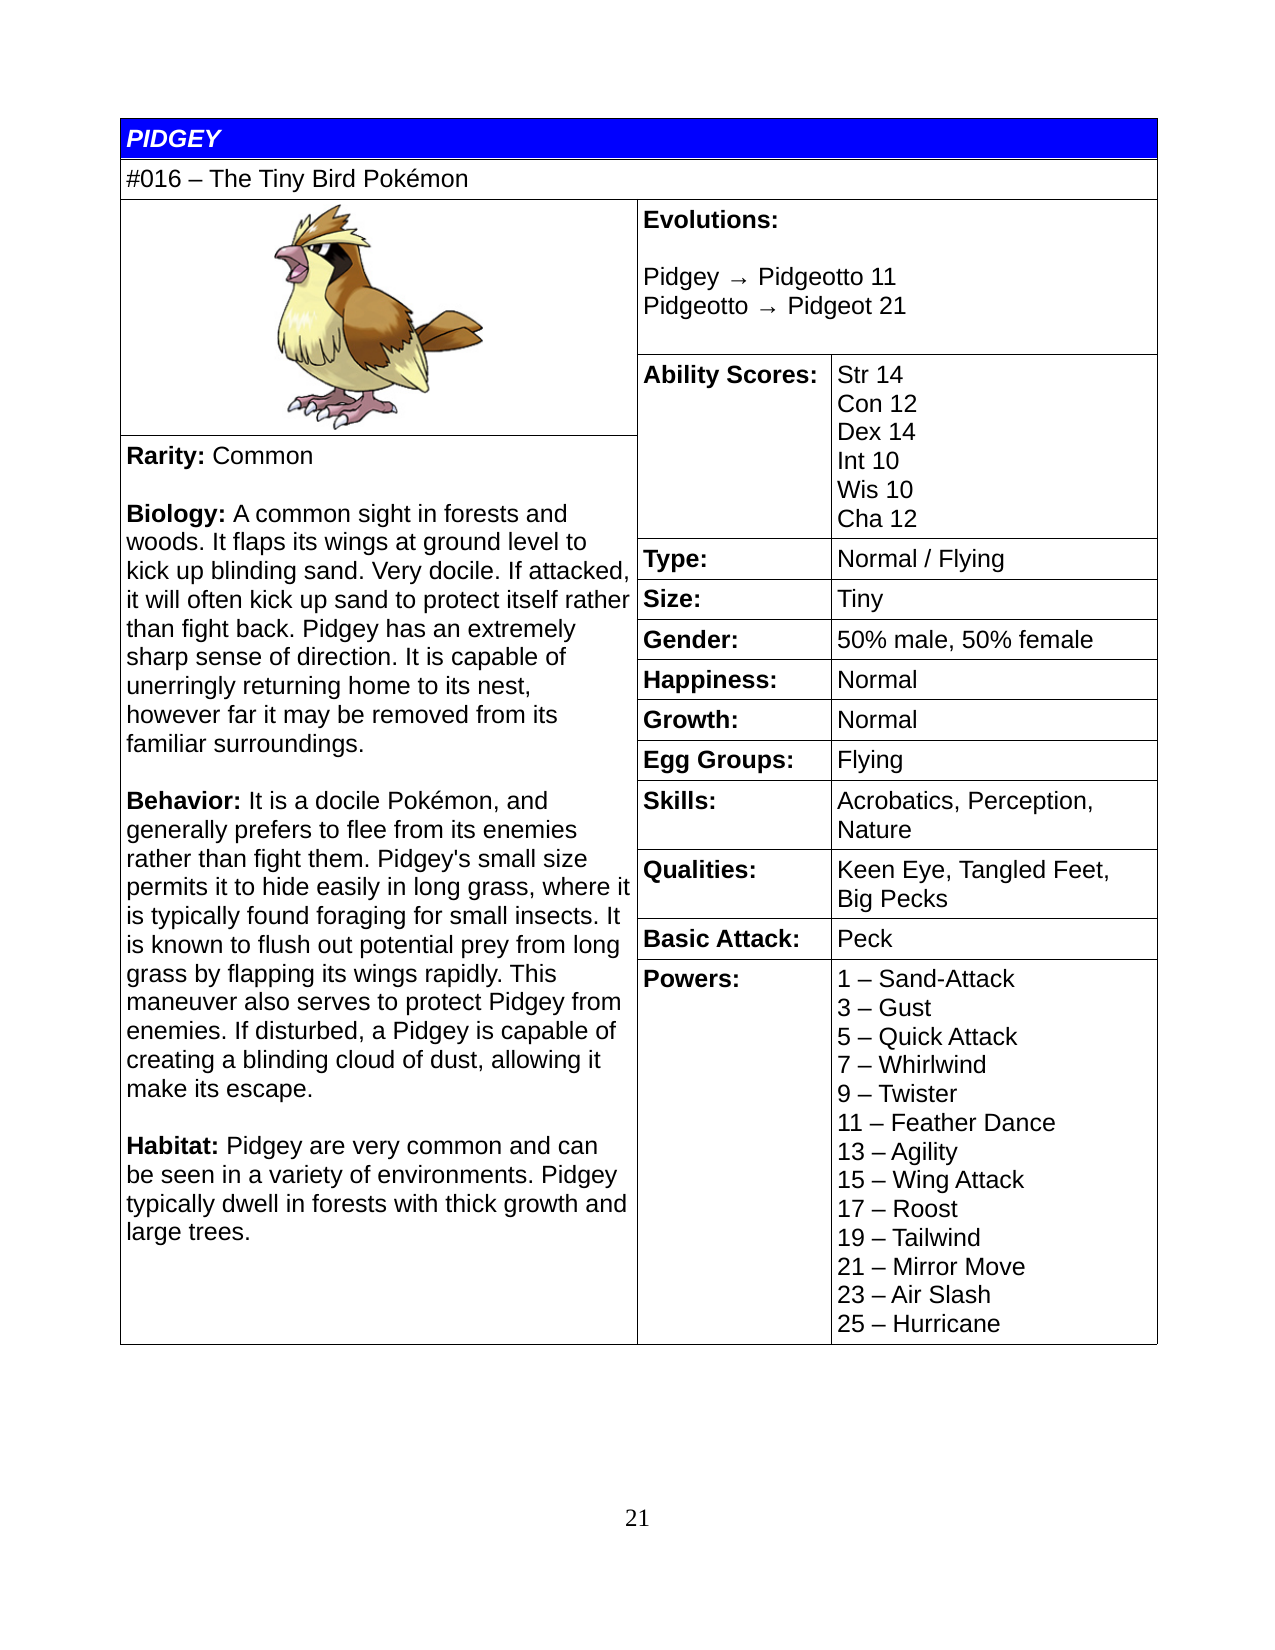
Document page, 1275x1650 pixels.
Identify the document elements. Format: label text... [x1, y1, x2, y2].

table_cell Powers: [638, 960, 831, 1344]
table_cell Normal [832, 700, 1157, 740]
table_cell Evolutions: Pidgey → Pidgeotto 11 Pidgeotto → Pidgeot 21 [638, 200, 1157, 354]
table_cell Basic Attack: [638, 919, 831, 958]
table_cell Normal / Flying [832, 539, 1157, 578]
table_cell Keen Eye, Tangled Feet, Big Pecks [832, 850, 1157, 918]
table_cell Gender: [638, 620, 831, 659]
table_cell Growth: [638, 700, 831, 740]
table_cell Type: [638, 539, 831, 578]
table_header PIDGEY [121, 119, 1157, 158]
table_cell [121, 200, 637, 435]
table_cell Ability Scores: [638, 355, 831, 538]
picture [274, 204, 483, 430]
table_cell Egg Groups: [638, 741, 831, 780]
table_cell Skills: [638, 781, 831, 849]
table_cell Qualities: [638, 850, 831, 918]
table_cell Str 14 Con 12 Dex 14 Int 10 Wis 10 Cha 12 [832, 355, 1157, 538]
table_cell Happiness: [638, 660, 831, 699]
table_cell Flying [832, 741, 1157, 780]
table_cell Normal [832, 660, 1157, 699]
table_cell #016 – The Tiny Bird Pokémon [121, 160, 1157, 199]
table_cell Acrobatics, Perception, Nature [832, 781, 1157, 849]
table_cell Peck [832, 919, 1157, 958]
table_cell Tiny [832, 580, 1157, 619]
table_cell 50% male, 50% female [832, 620, 1157, 659]
table_cell Rarity: Common Biology: A common sight in forests and woods. It flaps its wings at ground level to kick up blinding sand. Very docile. If attacked, it will often kick up sand to protect itself rather than fight back. Pidgey has an extremely sharp sense of direction. It is capable of unerringly returning home to its nest, however far it may be removed from its familiar surroundings. Behavior: It is a docile Pokémon, and generally prefers to flee from its enemies rather than fight them. Pidgey's small size permits it to hide easily in long grass, where it is typically found foraging for small insects. It is known to flush out potential prey from long grass by flapping its wings rapidly. This maneuver also serves to protect Pidgey from enemies. If disturbed, a Pidgey is capable of creating a blinding cloud of dust, allowing it make its escape. Habitat: Pidgey are very common and can be seen in a variety of environments. Pidgey typically dwell in forests with thick growth and large trees. [121, 436, 637, 1344]
table_cell 1 – Sand-Attack 3 – Gust 5 – Quick Attack 7 – Whirlwind 9 – Twister 11 – Feather Dance 13 – Agility 15 – Wing Attack 17 – Roost 19 – Tailwind 21 – Mirror Move 23 – Air Slash 25 – Hurricane [832, 960, 1157, 1344]
table_cell Size: [638, 580, 831, 619]
